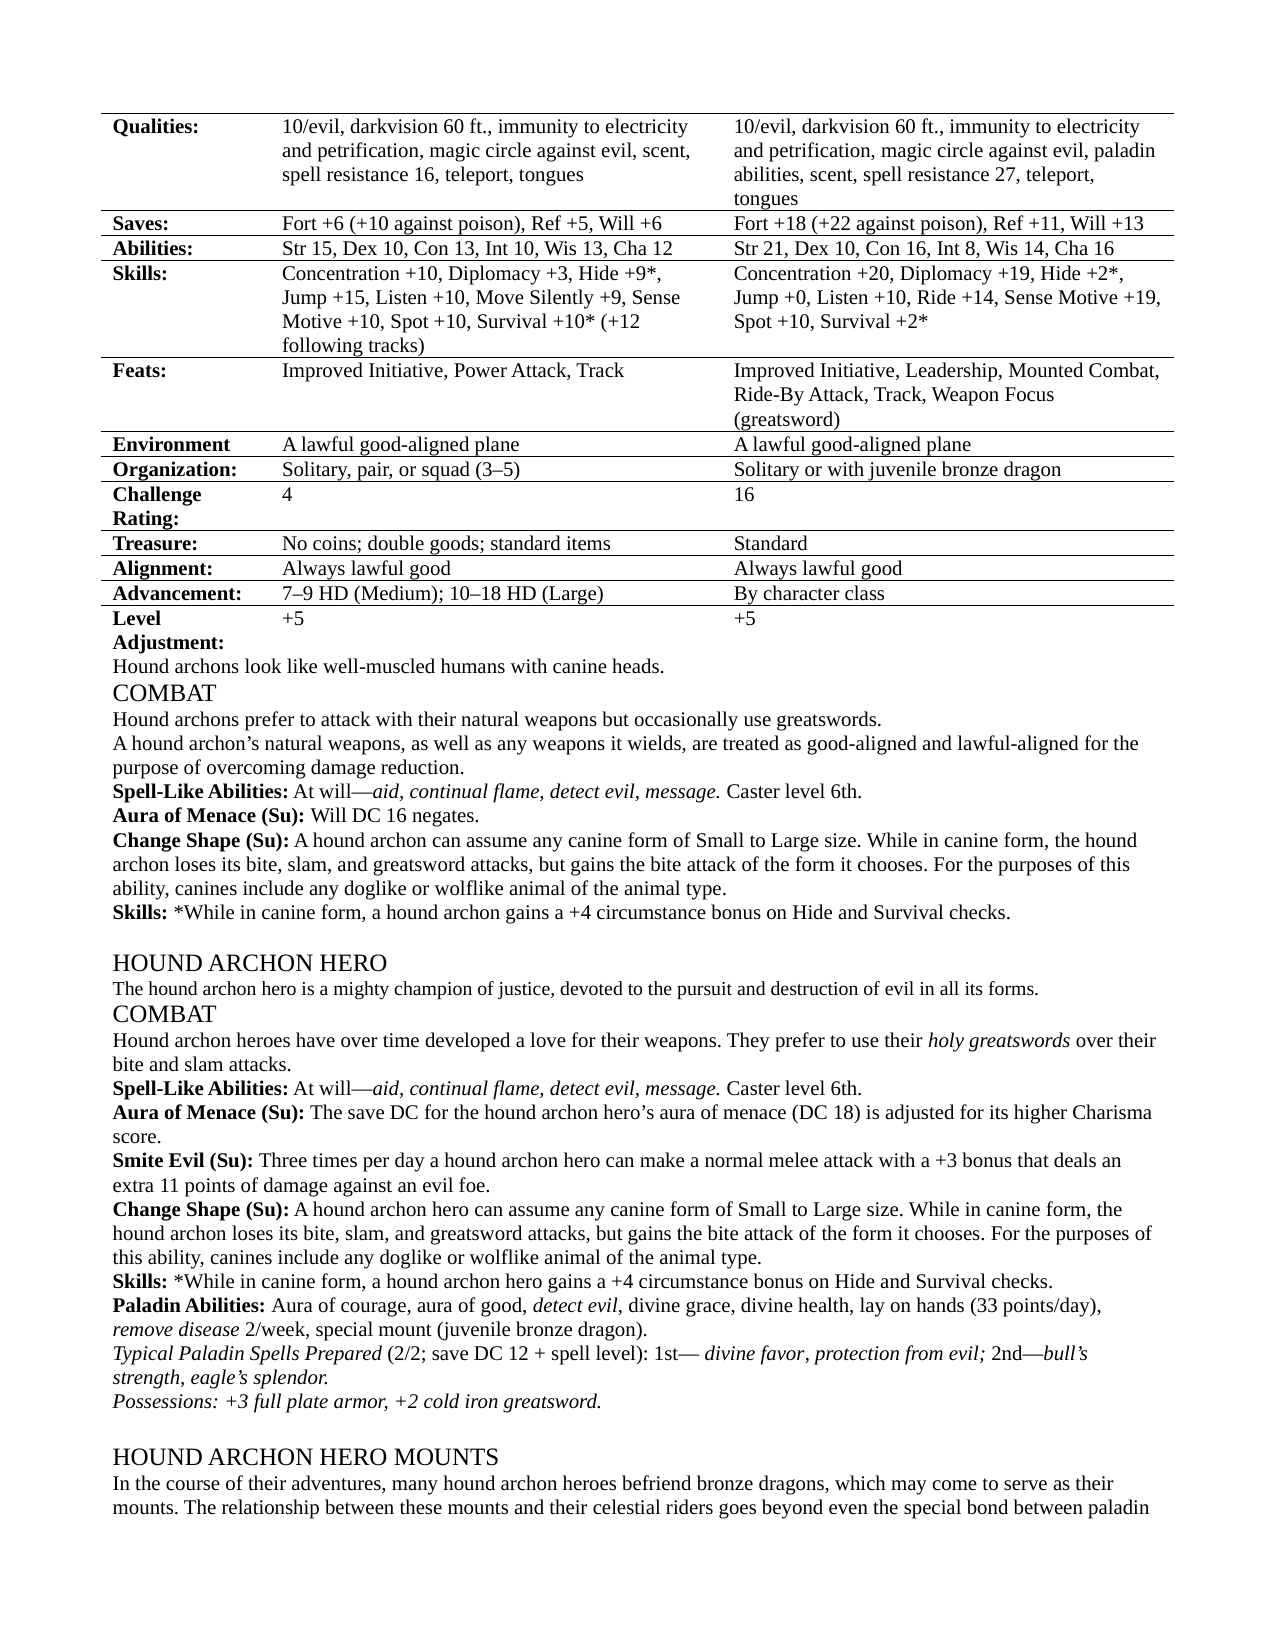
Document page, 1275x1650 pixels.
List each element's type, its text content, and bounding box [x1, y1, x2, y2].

table_cell Organization: [101, 457, 271, 481]
table_cell 4 [271, 482, 722, 530]
table_cell Str 21, Dex 10, Con 16, Int 8, Wis 14, Cha 16 [722, 236, 1174, 260]
table_cell No coins; double goods; standard items [271, 531, 722, 555]
table_cell Feats: [101, 358, 271, 431]
text Hound archons prefer to attack with their natural weapons but occasionally use greatswords. [112, 707, 1162, 731]
table_cell 10/evil, darkvision 60 ft., immunity to electricity and petrification, magic circle against evil, paladin abilities, scent, spell resistance 27, teleport, tongues [722, 114, 1174, 210]
table_cell Qualities: [101, 114, 271, 210]
table_cell +5 [722, 606, 1174, 654]
table_cell Treasure: [101, 531, 271, 555]
table_cell Saves: [101, 211, 271, 235]
table_cell Concentration +10, Diplomacy +3, Hide +9*, Jump +15, Listen +10, Move Silently +9, Sense Motive +10, Spot +10, Survival +10* (+12 following tracks) [271, 261, 722, 357]
text Aura of Menace (Su): The save DC for the hound archon hero’s aura of menace (DC 18) is adjusted for its higher Charisma score. [112, 1100, 1162, 1148]
table_cell Environment [101, 432, 271, 456]
text Hound archons look like well-muscled humans with canine heads. [112, 654, 1162, 678]
table_cell 16 [722, 482, 1174, 530]
text Typical Paladin Spells Prepared (2/2; save DC 12 + spell level): 1st— divine favor, protection from evil; 2nd—bull’s strength, eagle’s splendor. [112, 1341, 1162, 1389]
table_cell Challenge Rating: [101, 482, 271, 530]
table_cell 7–9 HD (Medium); 10–18 HD (Large) [271, 581, 722, 605]
text Spell-Like Abilities: At will—aid, continual flame, detect evil, message. Caster level 6th. [112, 1076, 1162, 1100]
table_cell Alignment: [101, 556, 271, 580]
table_cell Always lawful good [722, 556, 1174, 580]
table_cell By character class [722, 581, 1174, 605]
table_cell Improved Initiative, Leadership, Mounted Combat, Ride-By Attack, Track, Weapon Focus (greatsword) [722, 358, 1174, 431]
text A hound archon’s natural weapons, as well as any weapons it wields, are treated as good-aligned and lawful-aligned for the purpose of overcoming damage reduction. [112, 731, 1162, 779]
text Spell-Like Abilities: At will—aid, continual flame, detect evil, message. Caster level 6th. [112, 779, 1162, 803]
text HOUND ARCHON HERO MOUNTS [112, 1442, 1162, 1471]
text Possessions: +3 full plate armor, +2 cold iron greatsword. [112, 1389, 1162, 1413]
table_cell Str 15, Dex 10, Con 13, Int 10, Wis 13, Cha 12 [271, 236, 722, 260]
text Aura of Menace (Su): Will DC 16 negates. [112, 803, 1162, 827]
table_cell Level Adjustment: [101, 606, 271, 654]
text COMBAT [112, 999, 1162, 1028]
text Skills: *While in canine form, a hound archon hero gains a +4 circumstance bonus on Hide and Survival checks. [112, 1269, 1162, 1293]
table_cell Always lawful good [271, 556, 722, 580]
text HOUND ARCHON HERO [112, 948, 1162, 977]
text Smite Evil (Su): Three times per day a hound archon hero can make a normal melee attack with a +3 bonus that deals an extra 11 points of damage against an evil foe. [112, 1148, 1162, 1197]
text Skills: *While in canine form, a hound archon gains a +4 circumstance bonus on Hide and Survival checks. [112, 900, 1162, 924]
table_cell Improved Initiative, Power Attack, Track [271, 358, 722, 431]
text Paladin Abilities: Aura of courage, aura of good, detect evil, divine grace, divine health, lay on hands (33 points/day), remove disease 2/week, special mount (juvenile bronze dragon). [112, 1293, 1162, 1341]
table_cell A lawful good-aligned plane [271, 432, 722, 456]
table_cell Solitary or with juvenile bronze dragon [722, 457, 1174, 481]
table_cell Advancement: [101, 581, 271, 605]
text In the course of their adventures, many hound archon heroes befriend bronze dragons, which may come to serve as their mounts. The relationship between these mounts and their celestial riders goes beyond even the special bond between paladin [112, 1471, 1162, 1519]
text Hound archon heroes have over time developed a love for their weapons. They prefer to use their holy greatswords over their bite and slam attacks. [112, 1028, 1162, 1076]
text Change Shape (Su): A hound archon can assume any canine form of Small to Large size. While in canine form, the hound archon loses its bite, slam, and greatsword attacks, but gains the bite attack of the form it chooses. For the purposes of this ability, canines include any doglike or wolflike animal of the animal type. [112, 827, 1162, 900]
table_cell Solitary, pair, or squad (3–5) [271, 457, 722, 481]
table_cell A lawful good-aligned plane [722, 432, 1174, 456]
table_cell Skills: [101, 261, 271, 357]
table_cell 10/evil, darkvision 60 ft., immunity to electricity and petrification, magic circle against evil, scent, spell resistance 16, teleport, tongues [271, 114, 722, 210]
table_cell +5 [271, 606, 722, 654]
text Change Shape (Su): A hound archon hero can assume any canine form of Small to Large size. While in canine form, the hound archon loses its bite, slam, and greatsword attacks, but gains the bite attack of the form it chooses. For the purposes of this ability, canines include any doglike or wolflike animal of the animal type. [112, 1197, 1162, 1269]
table_cell Standard [722, 531, 1174, 555]
table_cell Fort +6 (+10 against poison), Ref +5, Will +6 [271, 211, 722, 235]
table_cell Fort +18 (+22 against poison), Ref +11, Will +13 [722, 211, 1174, 235]
subtitle COMBAT [112, 678, 1162, 707]
table_cell Concentration +20, Diplomacy +19, Hide +2*, Jump +0, Listen +10, Ride +14, Sense Motive +19, Spot +10, Survival +2* [722, 261, 1174, 357]
text The hound archon hero is a mighty champion of justice, devoted to the pursuit and destruction of evil in all its forms. [112, 977, 1162, 999]
table_cell Abilities: [101, 236, 271, 260]
